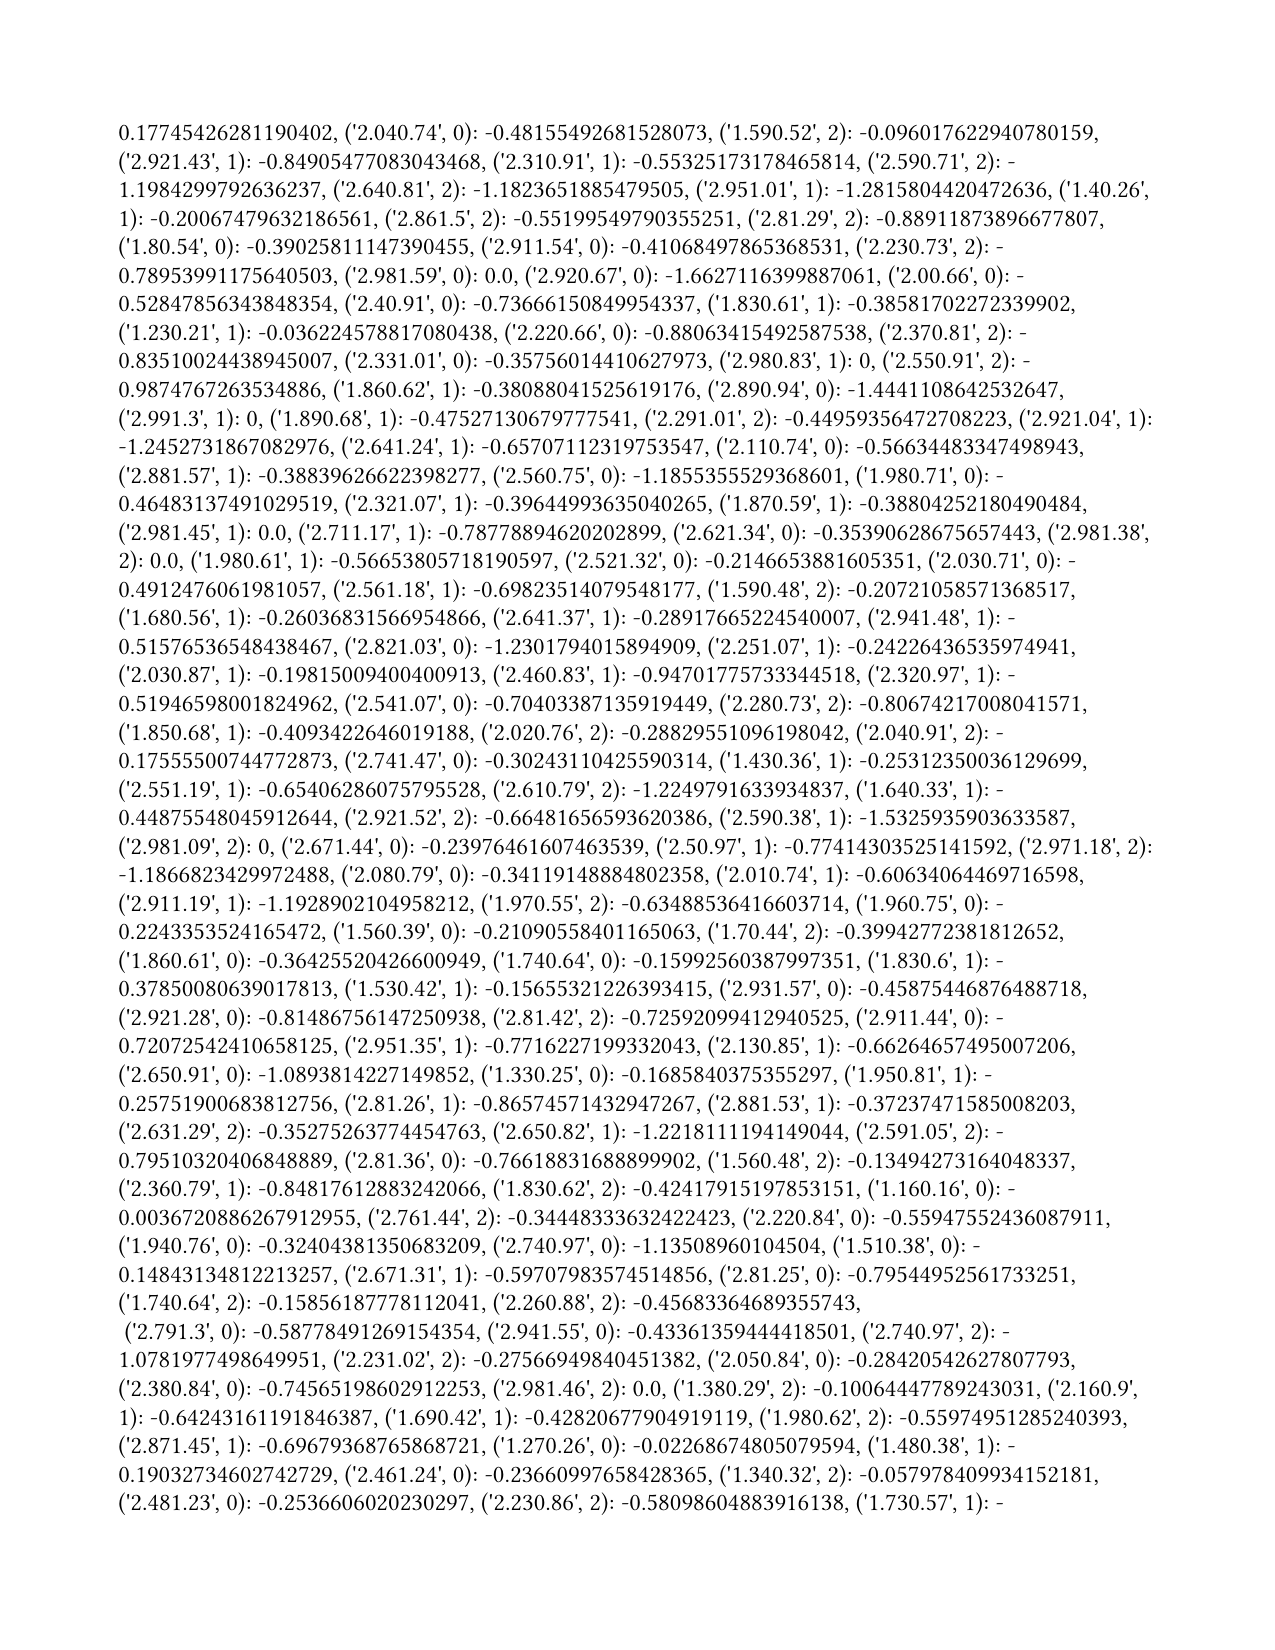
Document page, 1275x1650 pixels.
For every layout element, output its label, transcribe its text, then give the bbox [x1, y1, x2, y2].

text -0.17745426281190402, ('2.040.74', 0): -0.48155492681528073, ('1.590.52', 2): -0.096017622940780159, ('2.921.43', 1): -0.84905477083043468, ('2.310.91', 1): -0.55325173178465814, ('2.590.71', 2): -1.1984299792636237, ('2.640.81', 2): -1.1823651885479505, ('2.951.01', 1): -1.2815804420472636, ('1.40.26', 1): -0.20067479632186561, ('2.861.5', 2): -0.55199549790355251, ('2.81.29', 2): -0.88911873896677807, ('1.80.54', 0): -0.39025811147390455, ('2.911.54', 0): -0.41068497865368531, ('2.230.73', 2): -0.78953991175640503, ('2.981.59', 0): 0.0, ('2.920.67', 0): -1.6627116399887061, ('2.00.66', 0): -0.52847856343848354, ('2.40.91', 0): -0.73666150849954337, ('1.830.61', 1): -0.38581702272339902, ('1.230.21', 1): -0.036224578817080438, ('2.220.66', 0): -0.88063415492587538, ('2.370.81', 2): -0.83510024438945007, ('2.331.01', 0): -0.35756014410627973, ('2.980.83', 1): 0, ('2.550.91', 2): -0.9874767263534886, ('1.860.62', 1): -0.38088041525619176, ('2.890.94', 0): -1.4441108642532647, ('2.991.3', 1): 0, ('1.890.68', 1): -0.47527130679777541, ('2.291.01', 2): -0.44959356472708223, ('2.921.04', 1): -1.2452731867082976, ('2.641.24', 1): -0.65707112319753547, ('2.110.74', 0): -0.56634483347498943, ('2.881.57', 1): -0.38839626622398277, ('2.560.75', 0): -1.1855355529368601, ('1.980.71', 0): -0.46483137491029519, ('2.321.07', 1): -0.39644993635040265, ('1.870.59', 1): -0.38804252180490484, ('2.981.45', 1): 0.0, ('2.711.17', 1): -0.78778894620202899, ('2.621.34', 0): -0.35390628675657443, ('2.981.38', 2): 0.0, ('1.980.61', 1): -0.56653805718190597, ('2.521.32', 0): -0.2146653881605351, ('2.030.71', 0): -0.4912476061981057, ('2.561.18', 1): -0.69823514079548177, ('1.590.48', 2): -0.20721058571368517, ('1.680.56', 1): -0.26036831566954866, ('2.641.37', 1): -0.28917665224540007, ('2.941.48', 1): -0.51576536548438467, ('2.821.03', 0): -1.2301794015894909, ('2.251.07', 1): -0.24226436535974941, ('2.030.87', 1): -0.19815009400400913, ('2.460.83', 1): -0.94701775733344518, ('2.320.97', 1): -0.51946598001824962, ('2.541.07', 0): -0.70403387135919449, ('2.280.73', 2): -0.80674217008041571, ('1.850.68', 1): -0.4093422646019188, ('2.020.76', 2): -0.28829551096198042, ('2.040.91', 2): -0.17555500744772873, ('2.741.47', 0): -0.30243110425590314, ('1.430.36', 1): -0.25312350036129699, ('2.551.19', 1): -0.65406286075795528, ('2.610.79', 2): -1.2249791633934837, ('1.640.33', 1): -0.44875548045912644, ('2.921.52', 2): -0.66481656593620386, ('2.590.38', 1): -1.5325935903633587, ('2.981.09', 2): 0, ('2.671.44', 0): -0.23976461607463539, ('2.50.97', 1): -0.77414303525141592, ('2.971.18', 2): -1.1866823429972488, ('2.080.79', 0): -0.34119148884802358, ('2.010.74', 1): -0.60634064469716598, ('2.911.19', 1): -1.1928902104958212, ('1.970.55', 2): -0.63488536416603714, ('1.960.75', 0): -0.2243353524165472, ('1.560.39', 0): -0.21090558401165063, ('1.70.44', 2): -0.39942772381812652, ('1.860.61', 0): -0.36425520426600949, ('1.740.64', 0): -0.15992560387997351, ('1.830.6', 1): -0.37850080639017813, ('1.530.42', 1): -0.15655321226393415, ('2.931.57', 0): -0.45875446876488718, ('2.921.28', 0): -0.81486756147250938, ('2.81.42', 2): -0.72592099412940525, ('2.911.44', 0): -0.72072542410658125, ('2.951.35', 1): -0.7716227199332043, ('2.130.85', 1): -0.66264657495007206, ('2.650.91', 0): -1.0893814227149852, ('1.330.25', 0): -0.1685840375355297, ('1.950.81', 1): -0.25751900683812756, ('2.81.26', 1): -0.86574571432947267, ('2.881.53', 1): -0.37237471585008203, ('2.631.29', 2): -0.35275263774454763, ('2.650.82', 1): -1.2218111194149044, ('2.591.05', 2): -0.79510320406848889, ('2.81.36', 0): -0.76618831688899902, ('1.560.48', 2): -0.13494273164048337, ('2.360.79', 1): -0.84817612883242066, ('1.830.62', 2): -0.42417915197853151, ('1.160.16', 0): -0.0036720886267912955, ('2.761.44', 2): -0.34448333632422423, ('2.220.84', 0): -0.55947552436087911, ('1.940.76', 0): -0.32404381350683209, ('2.740.97', 0): -1.13508960104504, ('1.510.38', 0): -0.14843134812213257, ('2.671.31', 1): -0.59707983574514856, ('2.81.25', 0): -0.79544952561733251, ('1.740.64', 2): -0.15856187778112041, ('2.260.88', 2): -0.45683364689355743, [118, 118, 1157, 1317]
text ('2.791.3', 0): -0.58778491269154354, ('2.941.55', 0): -0.43361359444418501, ('2.740.97', 2): -1.0781977498649951, ('2.231.02', 2): -0.27566949840451382, ('2.050.84', 0): -0.28420542627807793, ('2.380.84', 0): -0.74565198602912253, ('2.981.46', 2): 0.0, ('1.380.29', 2): -0.10064447789243031, ('2.160.9', 1): -0.64243161191846387, ('1.690.42', 1): -0.42820677904919119, ('1.980.62', 2): -0.55974951285240393, ('2.871.45', 1): -0.69679368765868721, ('1.270.26', 0): -0.02268674805079594, ('1.480.38', 1): -0.19032734602742729, ('2.461.24', 0): -0.23660997658428365, ('1.340.32', 2): -0.057978409934152181, ('2.481.23', 0): -0.2536606020230297, ('2.230.86', 2): -0.58098604883916138, ('1.730.57', 1): [118, 1317, 1157, 1517]
